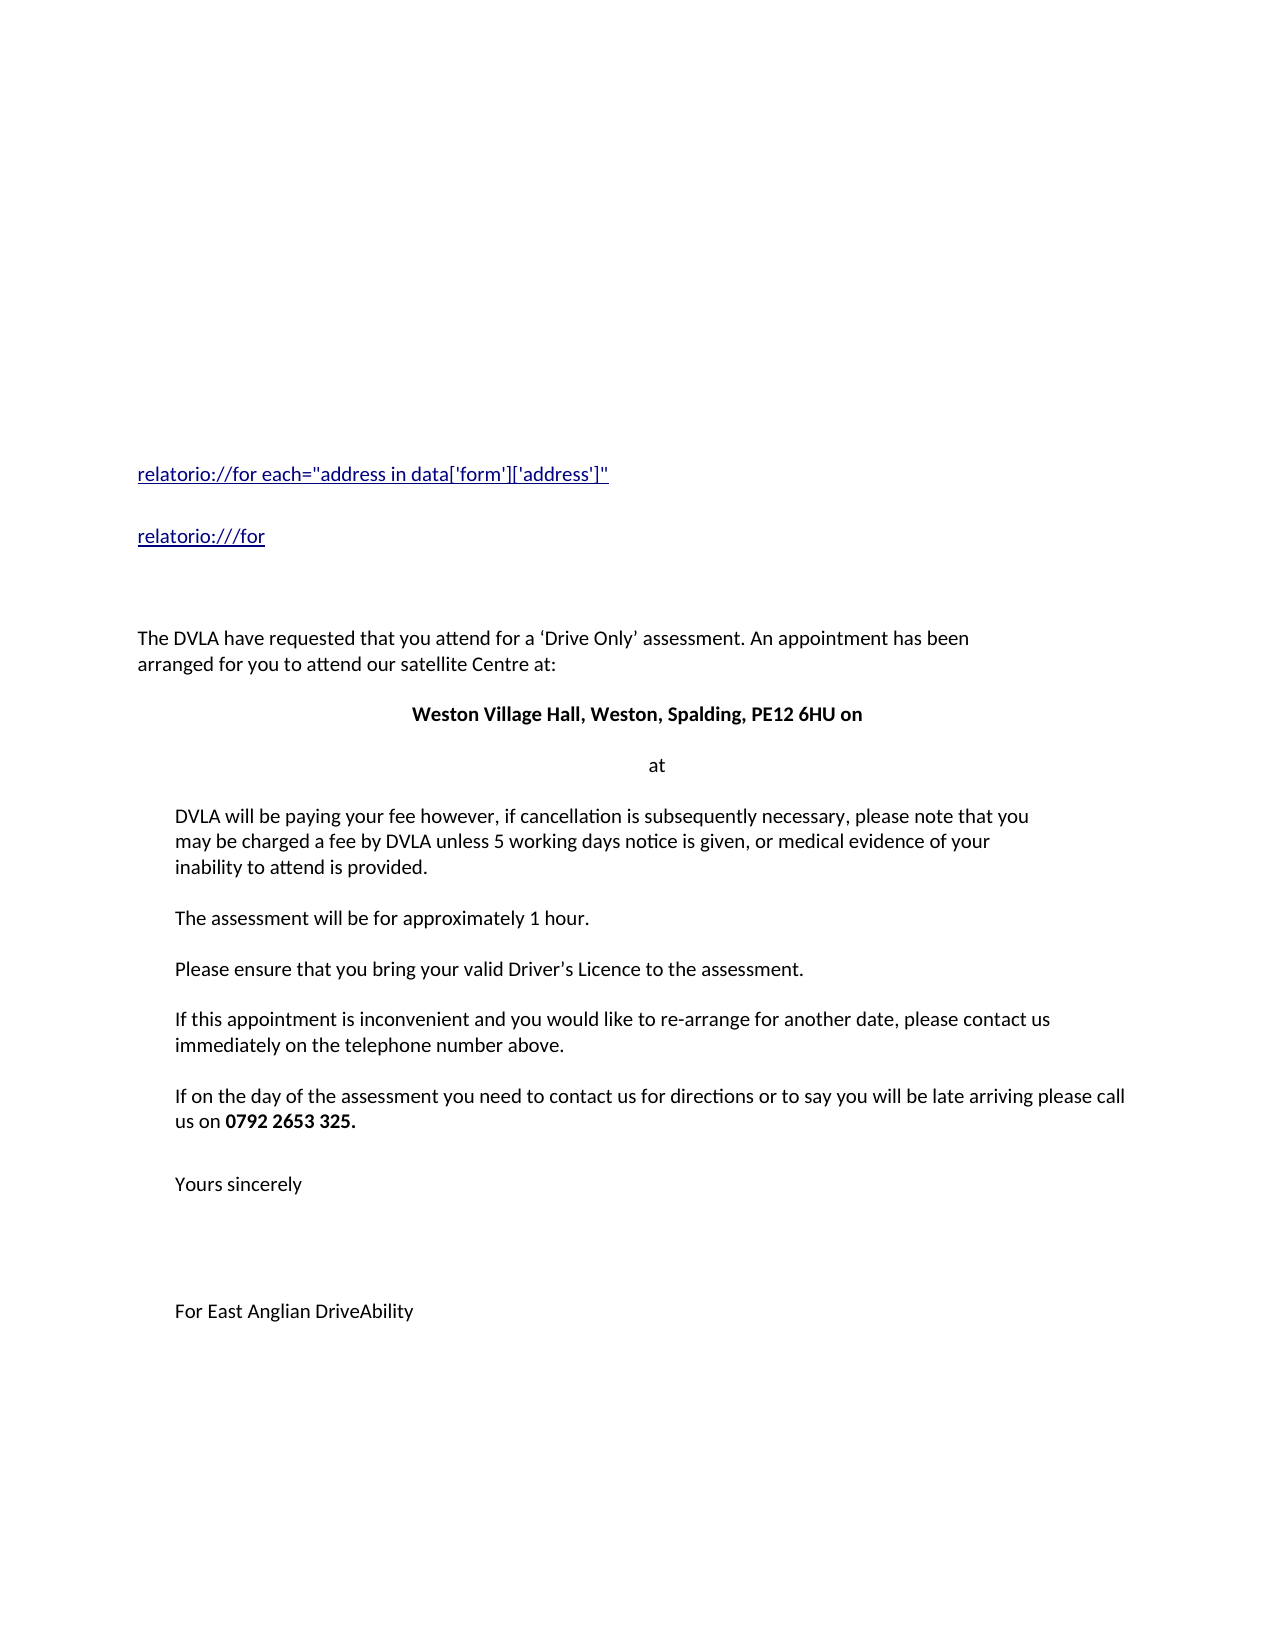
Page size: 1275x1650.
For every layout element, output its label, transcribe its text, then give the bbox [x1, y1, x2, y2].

text may be charged a fee by DVLA unless 5 working days notice is given, or medical evidence of your [175, 829, 1138, 854]
text The assessment will be for approximately 1 hour. [175, 905, 1138, 930]
text <data['form']['title_last_name']> [137, 574, 1138, 600]
text Weston Village Hall, Weston, Spalding, PE12 6HU on [137, 702, 1138, 727]
text For East Anglian DriveAbility [175, 1299, 1138, 1324]
text <data['form']['title']> <data['form']['name']> [137, 429, 1138, 455]
text <data['form']['apmt_start_date']> at <data['form']['apmt_start_time']> [175, 752, 1138, 778]
table_cell relatorio:///for [138, 518, 1138, 549]
text Please ensure that you bring your valid Driver’s Licence to the assessment. [175, 956, 1138, 981]
text DVLA will be paying your fee however, if cancellation is subsequently necessary, please note that you [175, 803, 1138, 829]
text If on the day of the assessment you need to contact us for directions or to say you will be late arriving please call us on 0792 2653 325. [175, 1083, 1138, 1134]
table_cell <address> [138, 486, 1138, 518]
text <data['form']['file_refrence_no']> [137, 353, 1138, 379]
text <time> [137, 379, 1138, 404]
table_header relatorio://for each="address in data['form']['address']" [138, 455, 1138, 486]
text Yours sincerely [175, 1172, 1138, 1197]
text The DVLA have requested that you attend for a ‘Drive Only’ assessment. An appointment has been [137, 625, 1138, 651]
text If this appointment is inconvenient and you would like to re-arrange for another date, please contact us immediately on the telephone number above. [175, 1007, 1138, 1057]
text arranged for you to attend our satellite Centre at: [137, 651, 1138, 676]
text inability to attend is provided. [175, 854, 1138, 879]
